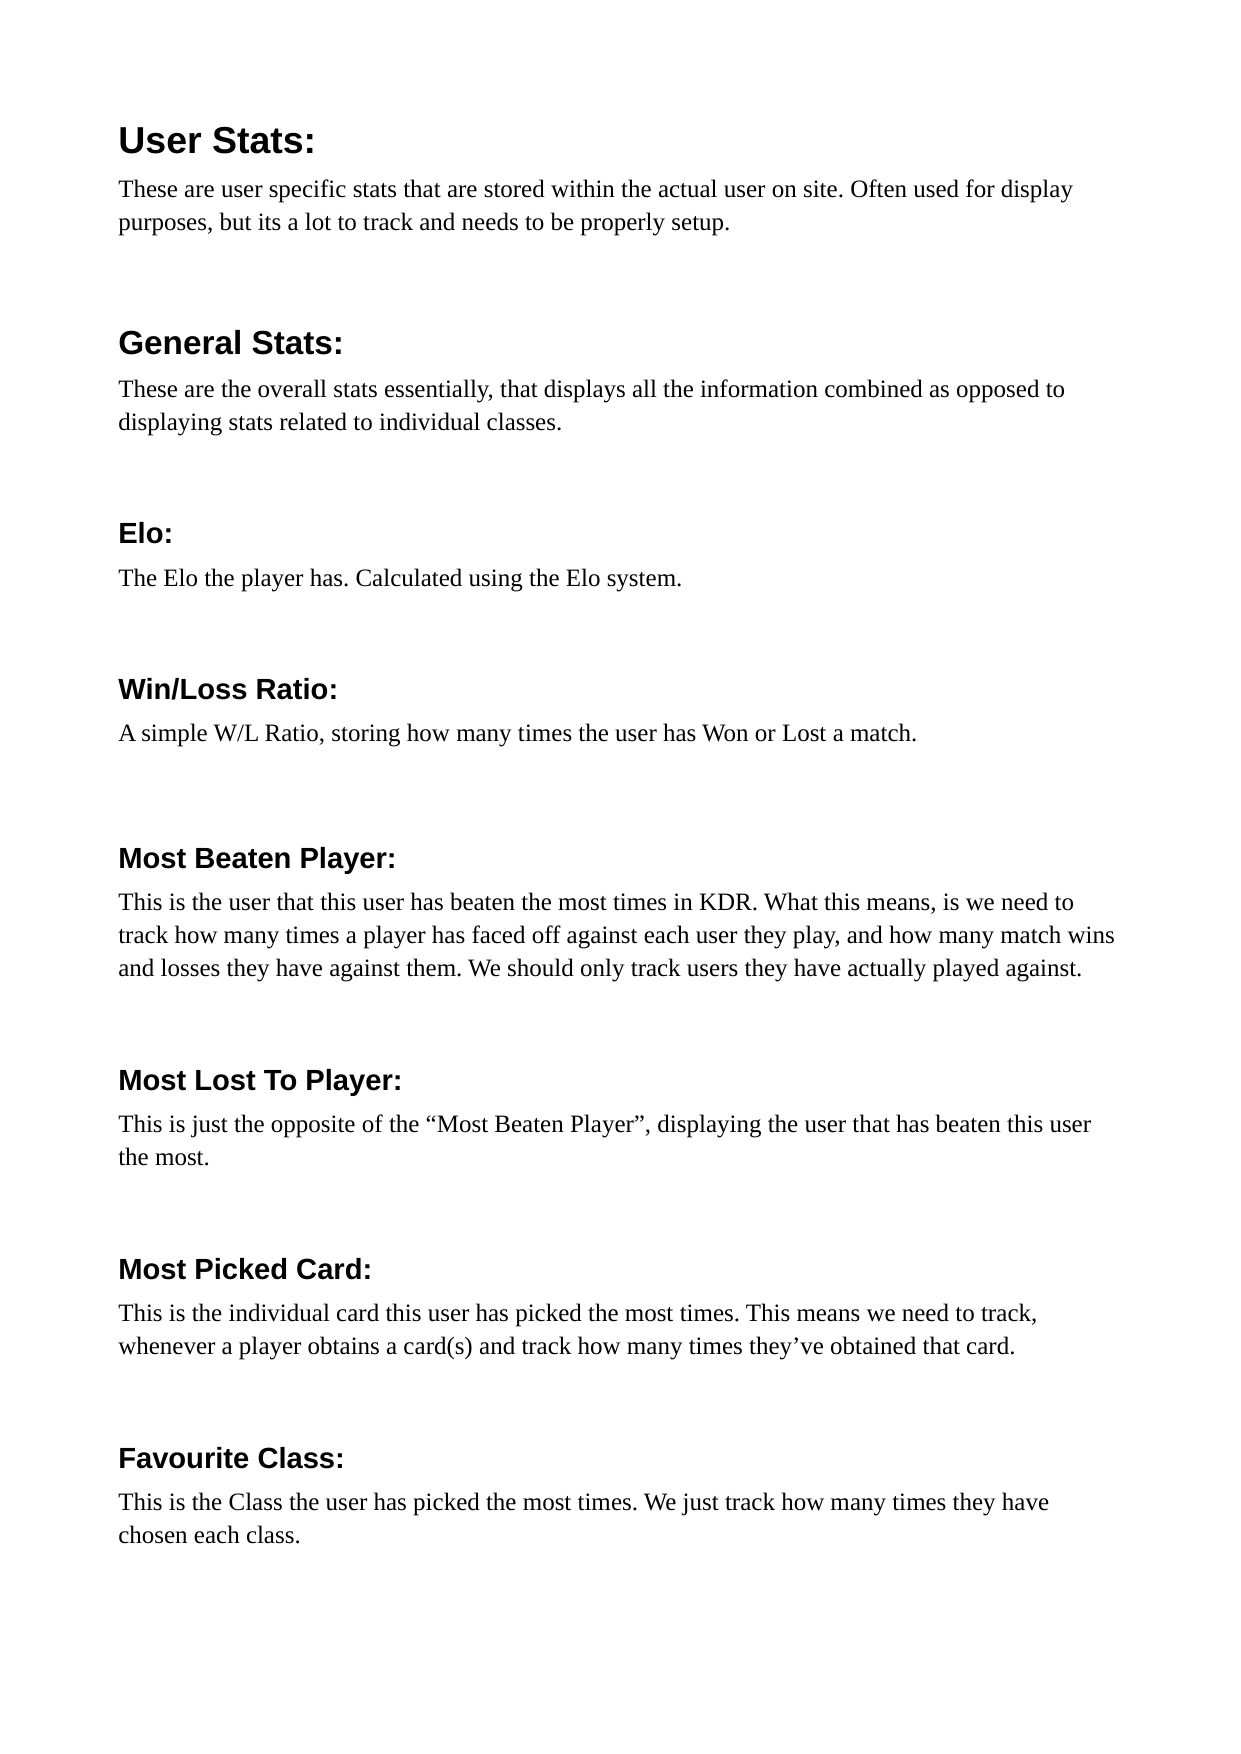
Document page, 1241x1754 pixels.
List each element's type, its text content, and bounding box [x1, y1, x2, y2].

text The Elo the player has. Calculated using the Elo system. [118, 563, 1122, 591]
subtitle Win/Loss Ratio: [118, 672, 1122, 706]
subtitle General Stats: [118, 323, 1122, 361]
text These are user specific stats that are stored within the actual user on site. Often used for display purposes, but its a lot to track and needs to be properly setup. [118, 174, 1122, 236]
text This is the Class the user has picked the most times. We just track how many times they have chosen each class. [118, 1487, 1122, 1549]
subtitle Most Picked Card: [118, 1252, 1122, 1286]
text These are the overall stats essentially, that displays all the information combined as opposed to displaying stats related to individual classes. [118, 374, 1122, 436]
subtitle Most Beaten Player: [118, 841, 1122, 875]
subtitle User Stats: [118, 118, 1122, 161]
text A simple W/L Ratio, storing how many times the user has Won or Lost a match. [118, 718, 1122, 747]
subtitle Most Lost To Player: [118, 1063, 1122, 1097]
subtitle Favourite Class: [118, 1441, 1122, 1474]
text This is the individual card this user has picked the most times. This means we need to track, whenever a player obtains a card(s) and track how many times they’ve obtained that card. [118, 1298, 1122, 1360]
subtitle Elo: [118, 517, 1122, 550]
text This is just the opposite of the “Most Beaten Player”, displaying the user that has beaten this user the most. [118, 1109, 1122, 1171]
text This is the user that this user has beaten the most times in KDR. What this means, is we need to track how many times a player has faced off against each user they play, and how many match wins and losses they have against them. We should only track users they have actually played against. [118, 887, 1122, 982]
